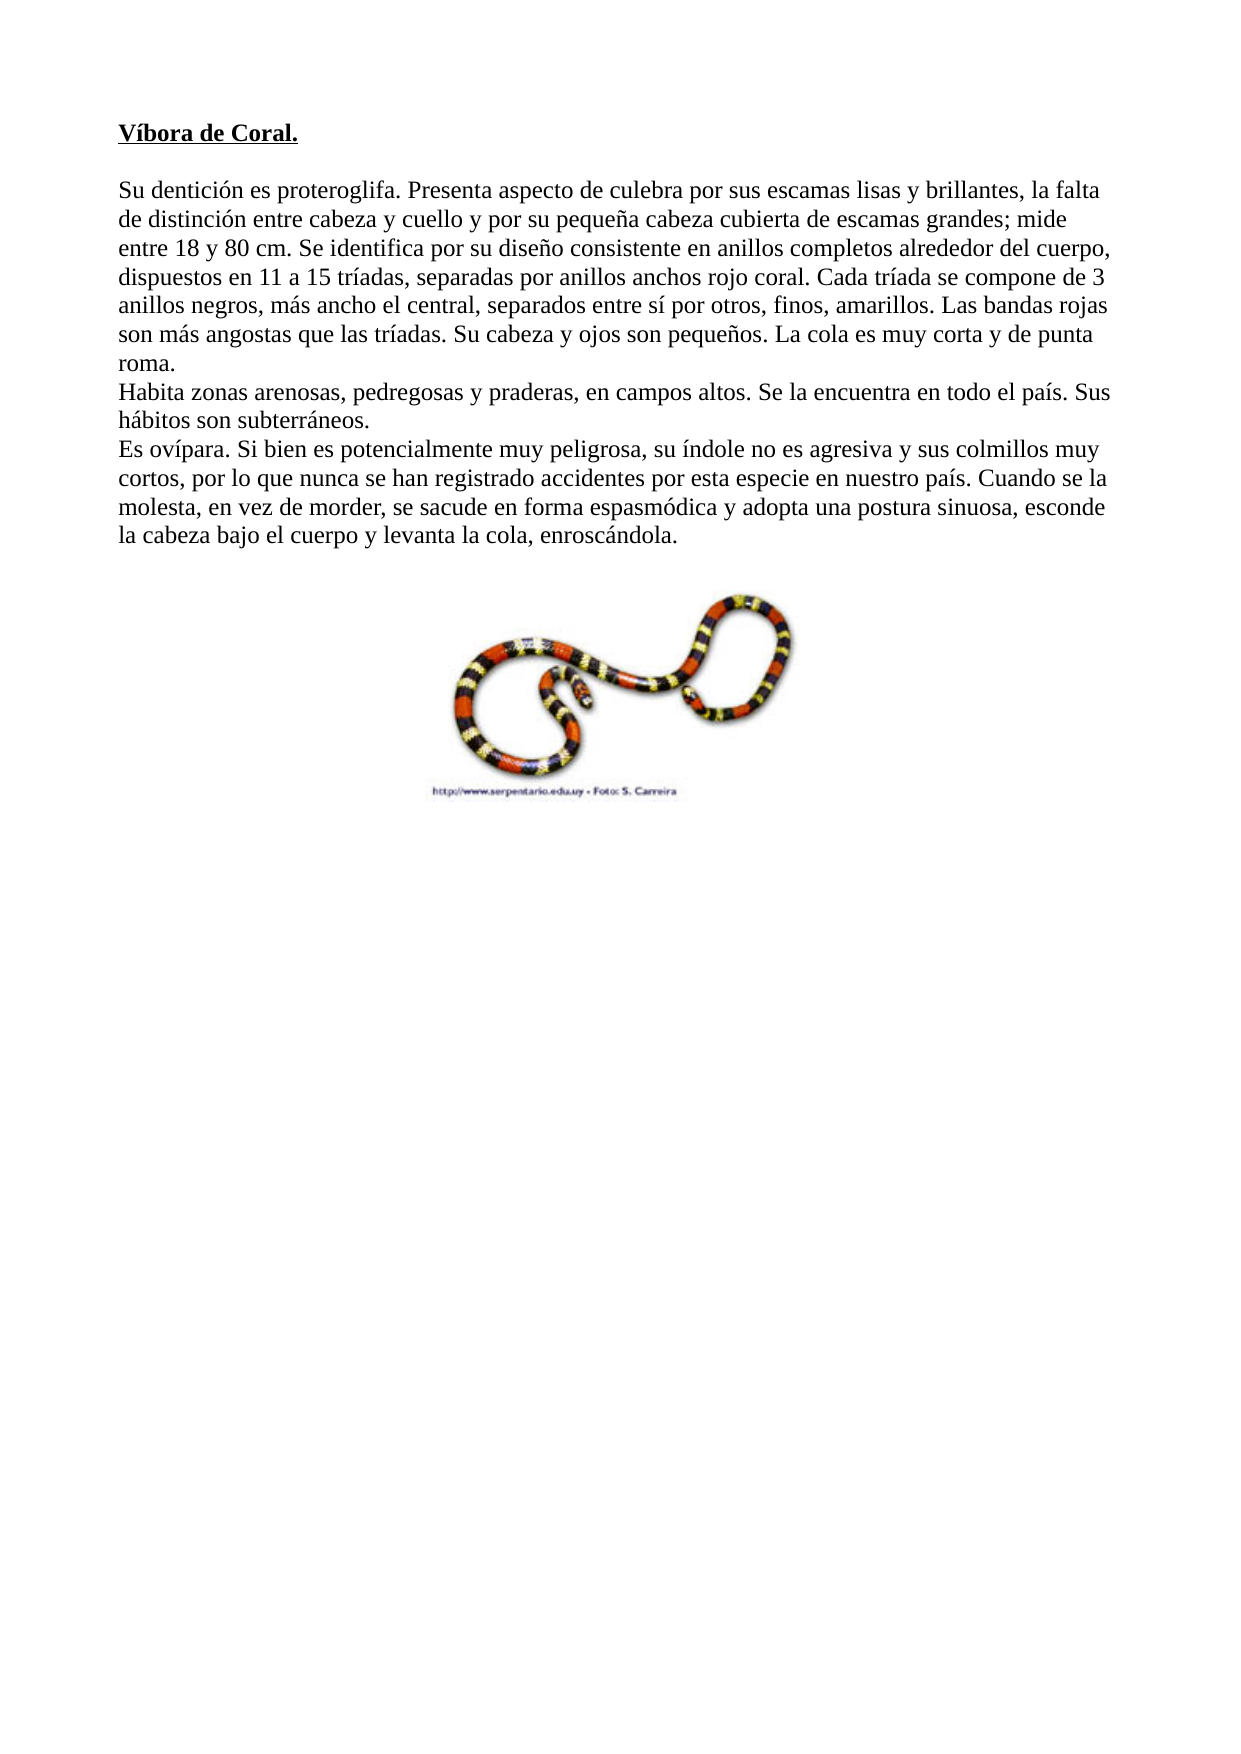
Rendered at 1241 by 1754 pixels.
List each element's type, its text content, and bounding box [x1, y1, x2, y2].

text Víbora de Coral. [118, 118, 1122, 147]
text Es ovípara. Si bien es potencialmente muy peligrosa, su índole no es agresiva y sus colmillos muy cortos, por lo que nunca se han registrado accidentes por esta especie en nuestro país. Cuando se la molesta, en vez de morder, se sacude en forma espasmódica y adopta una postura sinuosa, esconde la cabeza bajo el cuerpo y levanta la cola, enroscándola. [118, 434, 1122, 549]
picture [424, 578, 816, 802]
text Habita zonas arenosas, pedregosas y praderas, en campos altos. Se la encuentra en todo el país. Sus hábitos son subterráneos. [118, 377, 1122, 434]
text Su dentición es proteroglifa. Presenta aspecto de culebra por sus escamas lisas y brillantes, la falta de distinción entre cabeza y cuello y por su pequeña cabeza cubierta de escamas grandes; mide entre 18 y 80 cm. Se identifica por su diseño consistente en anillos completos alrededor del cuerpo, dispuestos en 11 a 15 tríadas, separadas por anillos anchos rojo coral. Cada tríada se compone de 3 anillos negros, más ancho el central, separados entre sí por otros, finos, amarillos. Las bandas rojas son más angostas que las tríadas. Su cabeza y ojos son pequeños. La cola es muy corta y de punta roma. [118, 176, 1122, 377]
